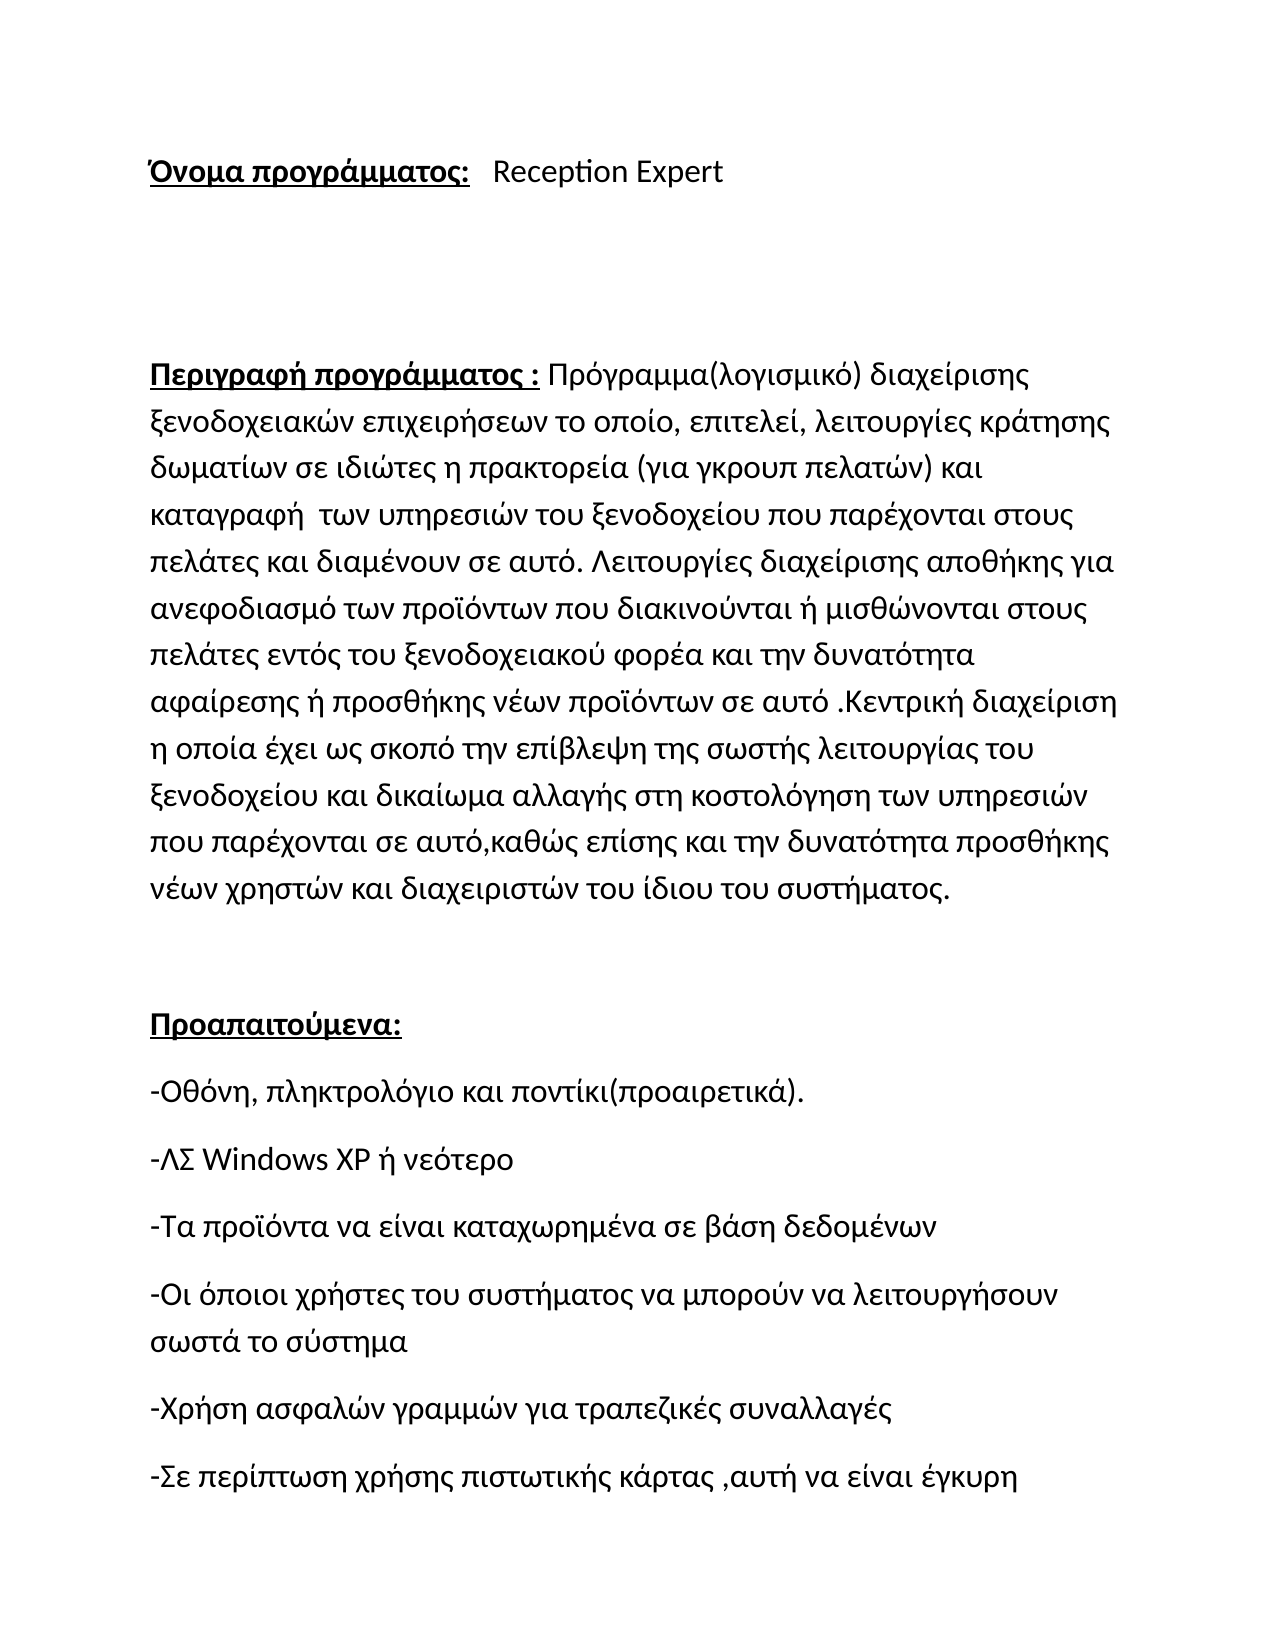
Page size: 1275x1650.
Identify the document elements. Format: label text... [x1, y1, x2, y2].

text -Τα προϊόντα να είναι καταχωρημένα σε βάση δεδομένων [150, 1205, 1125, 1246]
text Όνομα προγράμματος: Reception Expert [150, 150, 1125, 191]
text -ΛΣ Windows XP ή νεότερο [150, 1138, 1125, 1178]
text Περιγραφή προγράμματος : Πρόγραμμα(λογισμικό) διαχείρισης ξενοδοχειακών επιχειρήσεων το οποίο, επιτελεί, λειτουργίες κράτησης δωματίων σε ιδιώτες η πρακτορεία (για γκρουπ πελατών) και καταγραφή των υπηρεσιών του ξενοδοχείου που παρέχονται στους πελάτες και διαμένουν σε αυτό. Λειτουργίες διαχείρισης αποθήκης για ανεφοδιασμό των προϊόντων που διακινούνται ή μισθώνονται στους πελάτες εντός του ξενοδοχειακού φορέα και την δυνατότητα αφαίρεσης ή προσθήκης νέων προϊόντων σε αυτό .Κεντρική διαχείριση η οποία έχει ως σκοπό την επίβλεψη της σωστής λειτουργίας του ξενοδοχείου και δικαίωμα αλλαγής στη κοστολόγηση των υπηρεσιών που παρέχονται σε αυτό,καθώς επίσης και την δυνατότητα προσθήκης νέων χρηστών και διαχειριστών του ίδιου του συστήματος. [150, 353, 1125, 908]
text -Χρήση ασφαλών γραμμών για τραπεζικές συναλλαγές [150, 1387, 1125, 1428]
text -Σε περίπτωση χρήσης πιστωτικής κάρτας ,αυτή να είναι έγκυρη [150, 1455, 1125, 1496]
text -Οθόνη, πληκτρολόγιο και ποντίκι(προαιρετικά). [150, 1070, 1125, 1111]
text -Οι όποιοι χρήστες του συστήματος να μπορούν να λειτουργήσουν σωστά το σύστημα [150, 1273, 1125, 1360]
text Προαπαιτούμενα: [150, 1002, 1125, 1043]
